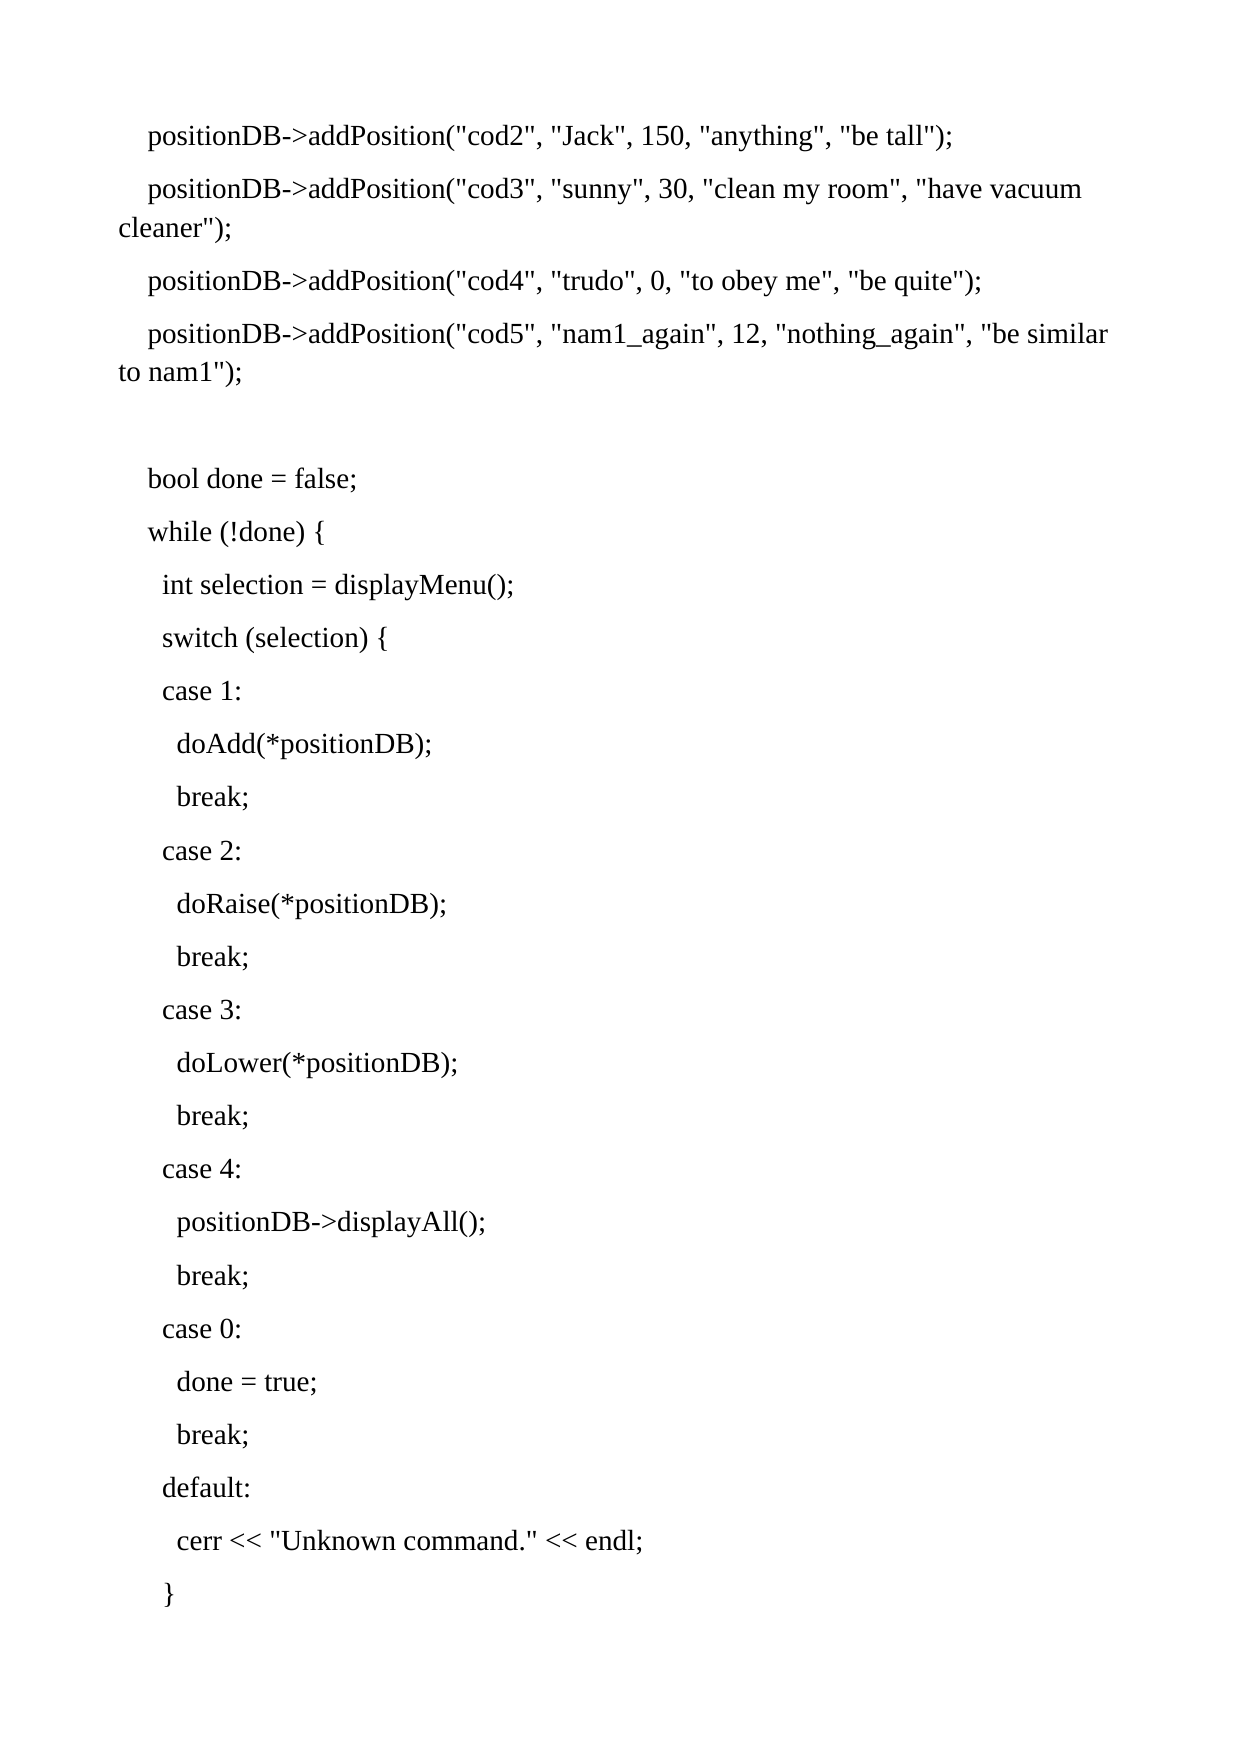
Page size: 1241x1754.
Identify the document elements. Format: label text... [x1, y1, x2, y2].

text positionDB->addPosition("cod5", "nam1_again", 12, "nothing_again", "be similar to nam1"); [118, 316, 1122, 388]
text case 3: [118, 992, 1122, 1026]
text doLower(*positionDB); [118, 1045, 1122, 1079]
text case 1: [118, 673, 1122, 707]
text positionDB->addPosition("cod3", "sunny", 30, "clean my room", "have vacuum cleaner"); [118, 171, 1122, 243]
text case 0: [118, 1311, 1122, 1344]
text break; [118, 1417, 1122, 1451]
text done = true; [118, 1364, 1122, 1397]
text break; [118, 1098, 1122, 1132]
text positionDB->displayAll(); [118, 1204, 1122, 1238]
text cerr << "Unknown command." << endl; [118, 1523, 1122, 1557]
text bool done = false; [118, 461, 1122, 494]
text doAdd(*positionDB); [118, 726, 1122, 760]
text switch (selection) { [118, 620, 1122, 654]
text case 2: [118, 833, 1122, 866]
text case 4: [118, 1151, 1122, 1185]
text int selection = displayMenu(); [118, 567, 1122, 601]
text } [118, 1576, 1122, 1610]
text break; [118, 939, 1122, 972]
text doRaise(*positionDB); [118, 886, 1122, 919]
text positionDB->addPosition("cod4", "trudo", 0, "to obey me", "be quite"); [118, 263, 1122, 296]
text while (!done) { [118, 514, 1122, 547]
text break; [118, 1258, 1122, 1291]
text break; [118, 779, 1122, 813]
text default: [118, 1470, 1122, 1504]
text positionDB->addPosition("cod2", "Jack", 150, "anything", "be tall"); [118, 118, 1122, 152]
